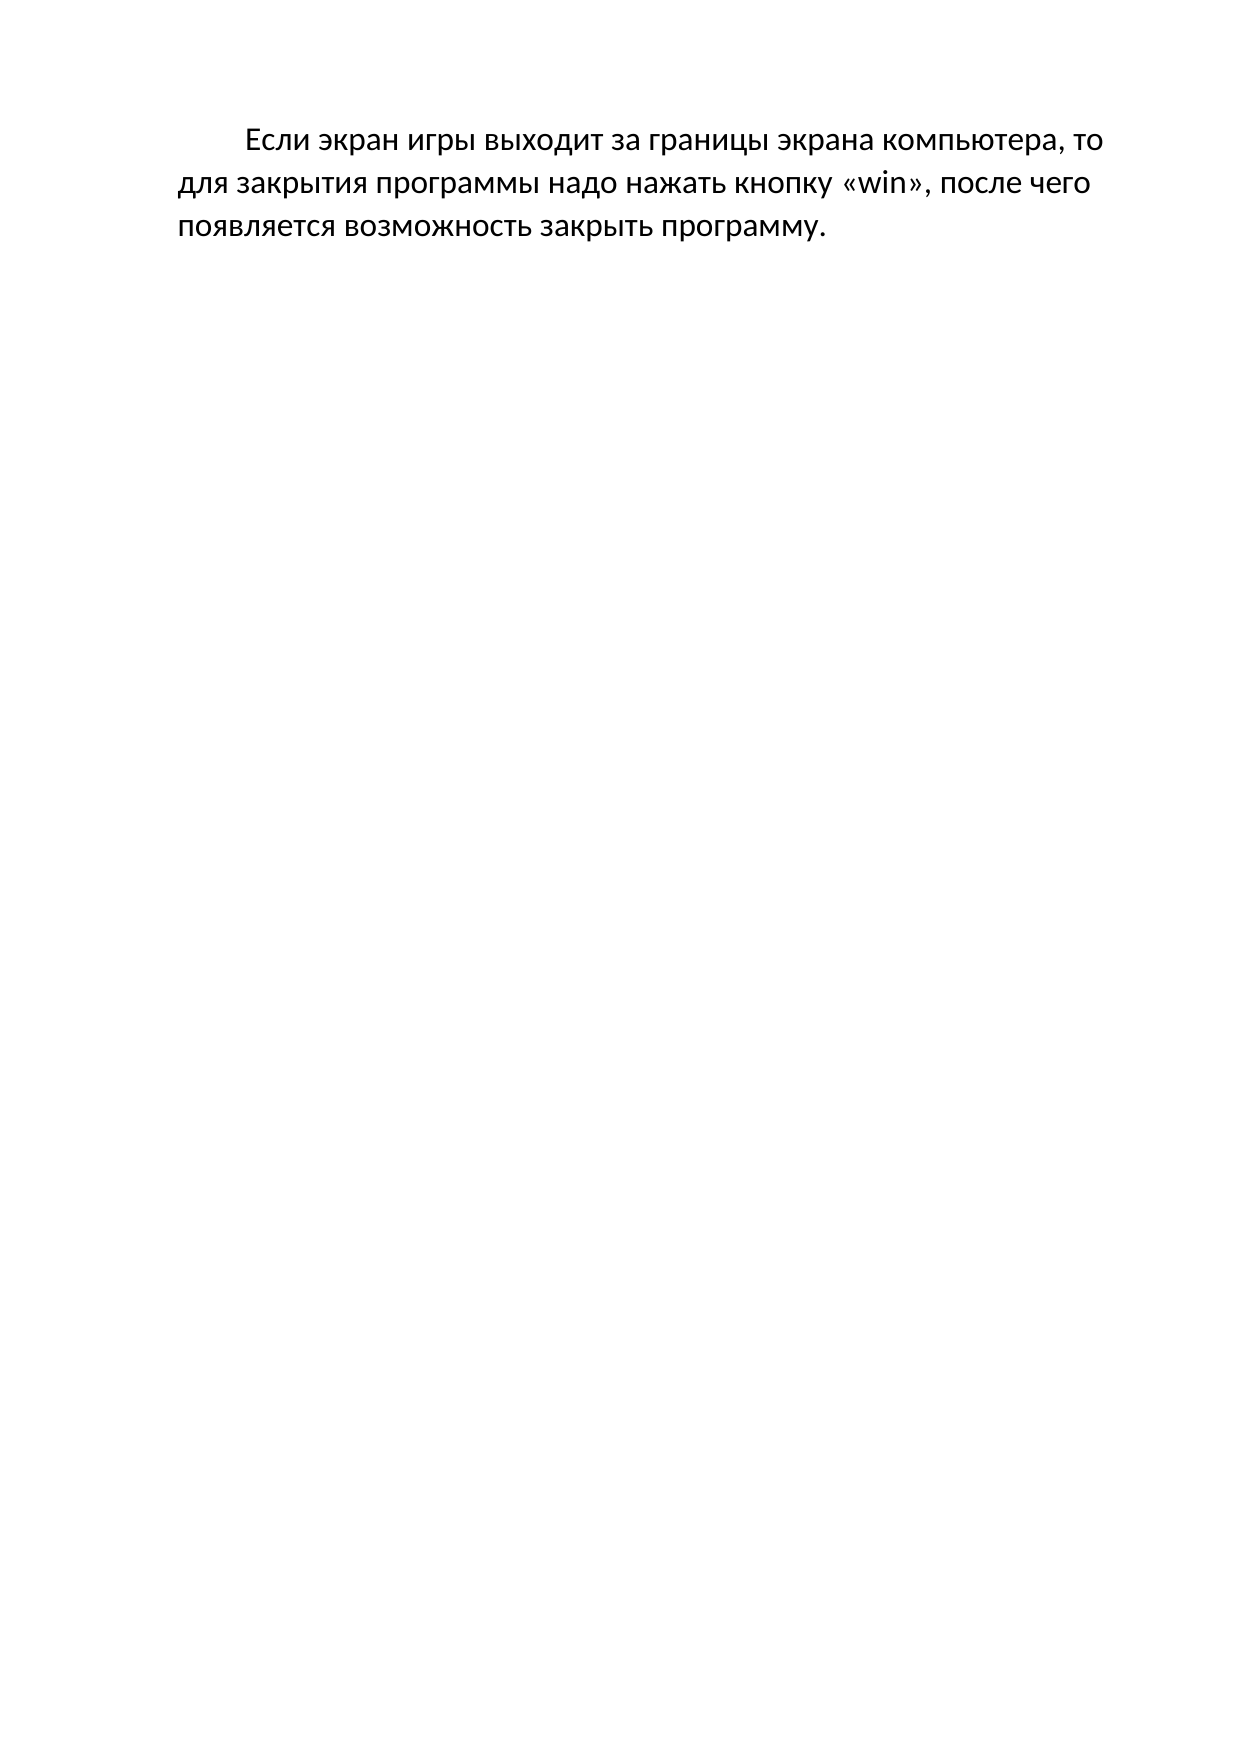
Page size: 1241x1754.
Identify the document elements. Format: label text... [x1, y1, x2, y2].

list Если экран игры выходит за границы экрана компьютера, то для закрытия программы надо нажать кнопку «win», после чего появляется возможность закрыть программу. [177, 118, 1152, 245]
